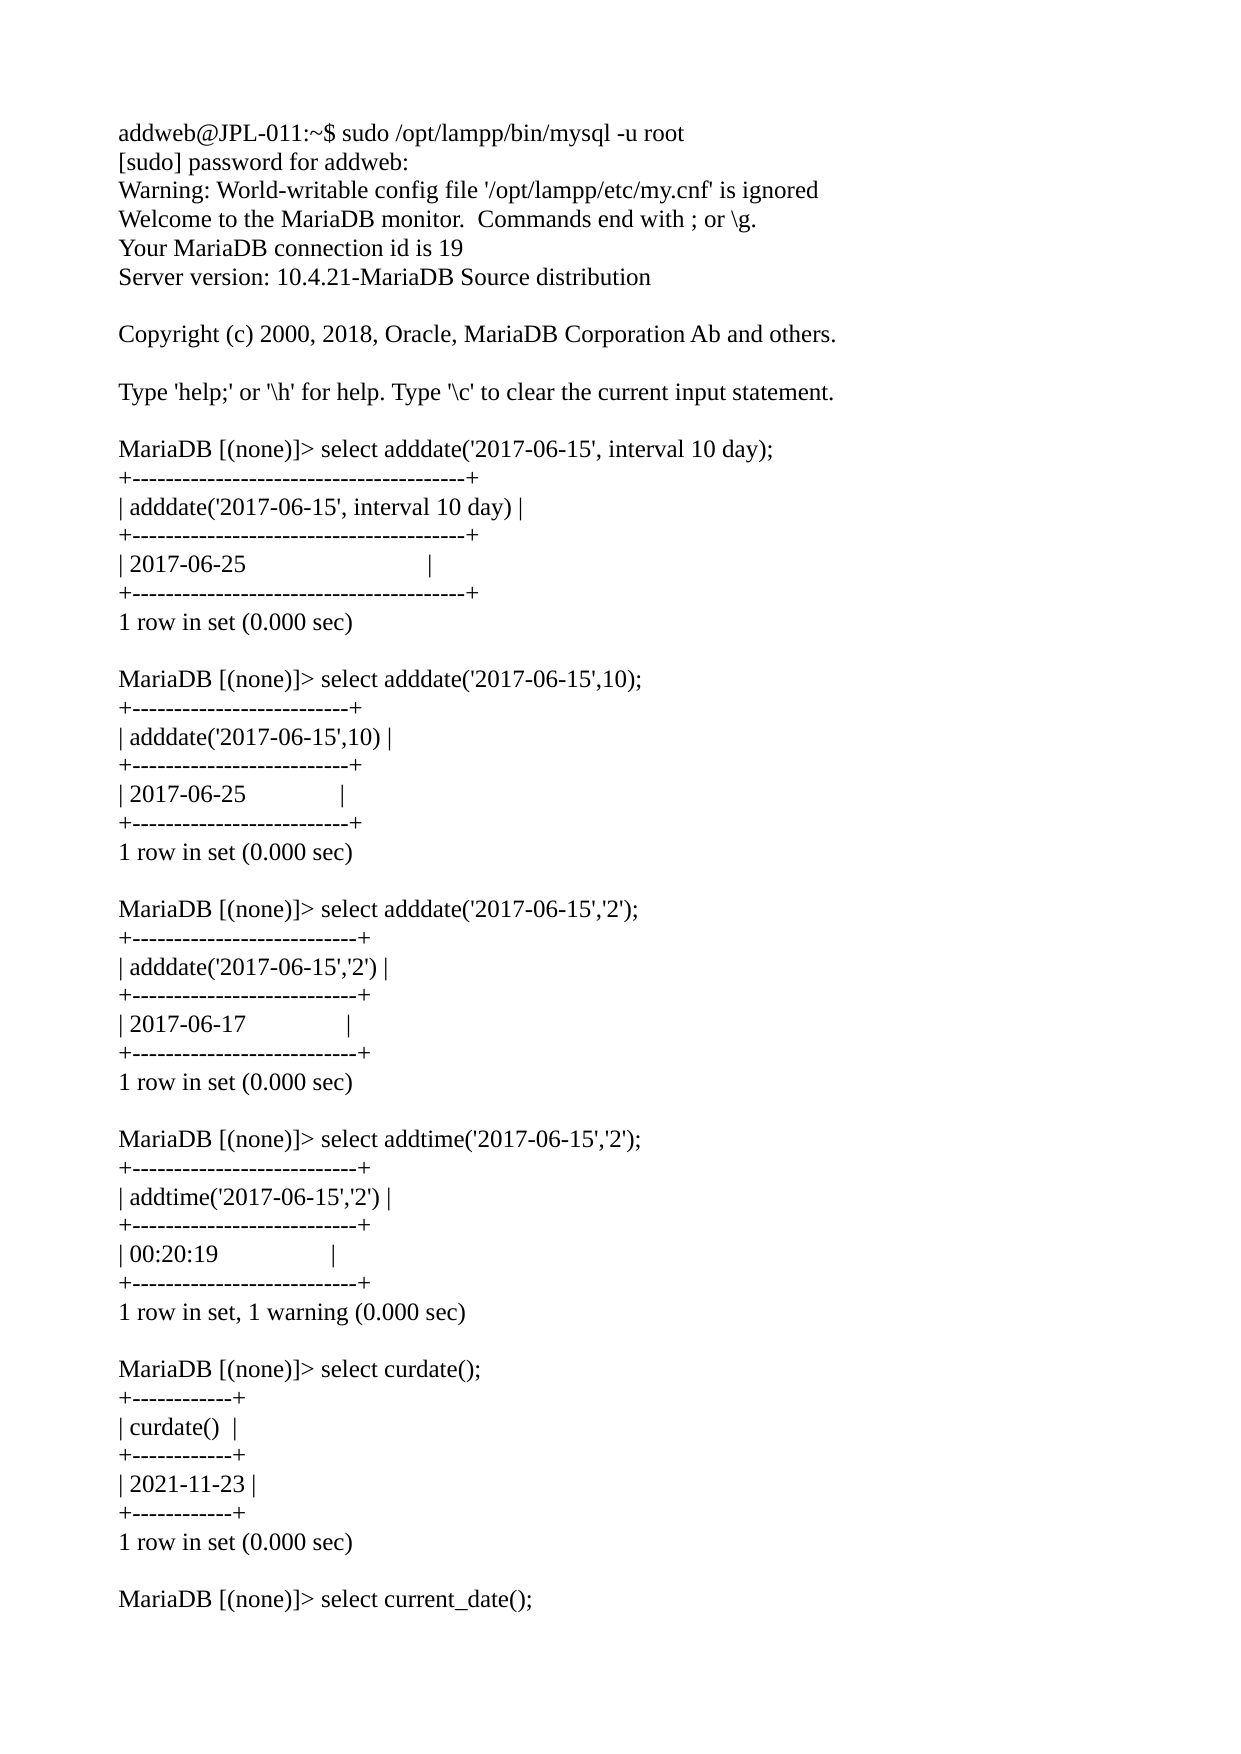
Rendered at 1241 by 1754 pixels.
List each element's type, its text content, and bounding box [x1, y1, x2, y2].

text | 00:20:19 | [118, 1239, 1122, 1268]
text +------------+ [118, 1441, 1122, 1469]
text 1 row in set (0.000 sec) [118, 1527, 1122, 1556]
text +---------------------------+ [118, 923, 1122, 952]
text Warning: World-writable config file '/opt/lampp/etc/my.cnf' is ignored [118, 176, 1122, 204]
text Type 'help;' or '\h' for help. Type '\c' to clear the current input statement. [118, 377, 1122, 406]
text | curdate() | [118, 1412, 1122, 1441]
text Copyright (c) 2000, 2018, Oracle, MariaDB Corporation Ab and others. [118, 319, 1122, 348]
text +----------------------------------------+ [118, 578, 1122, 607]
text MariaDB [(none)]> select addtime('2017-06-15','2'); [118, 1124, 1122, 1153]
text MariaDB [(none)]> select adddate('2017-06-15',10); [118, 664, 1122, 693]
text | adddate('2017-06-15','2') | [118, 952, 1122, 981]
text MariaDB [(none)]> select current_date(); [118, 1584, 1122, 1613]
text +--------------------------+ [118, 808, 1122, 837]
text | addtime('2017-06-15','2') | [118, 1182, 1122, 1211]
text Server version: 10.4.21-MariaDB Source distribution [118, 262, 1122, 291]
text addweb@JPL-011:~$ sudo /opt/lampp/bin/mysql -u root [118, 118, 1122, 147]
text 1 row in set (0.000 sec) [118, 1067, 1122, 1096]
text | 2017-06-17 | [118, 1009, 1122, 1038]
text +--------------------------+ [118, 693, 1122, 722]
text | 2021-11-23 | [118, 1469, 1122, 1498]
text +----------------------------------------+ [118, 521, 1122, 549]
text +------------+ [118, 1498, 1122, 1527]
text MariaDB [(none)]> select adddate('2017-06-15', interval 10 day); [118, 434, 1122, 463]
text +---------------------------+ [118, 1268, 1122, 1297]
text | 2017-06-25 | [118, 779, 1122, 808]
text MariaDB [(none)]> select adddate('2017-06-15','2'); [118, 894, 1122, 923]
text | adddate('2017-06-15', interval 10 day) | [118, 492, 1122, 521]
text 1 row in set (0.000 sec) [118, 607, 1122, 636]
text +----------------------------------------+ [118, 463, 1122, 492]
text +---------------------------+ [118, 1153, 1122, 1182]
text +---------------------------+ [118, 1211, 1122, 1239]
text 1 row in set, 1 warning (0.000 sec) [118, 1297, 1122, 1326]
text Your MariaDB connection id is 19 [118, 233, 1122, 262]
text 1 row in set (0.000 sec) [118, 837, 1122, 866]
text | 2017-06-25 | [118, 549, 1122, 578]
text +------------+ [118, 1383, 1122, 1412]
text Welcome to the MariaDB monitor. Commands end with ; or \g. [118, 204, 1122, 233]
text +---------------------------+ [118, 1038, 1122, 1067]
text | adddate('2017-06-15',10) | [118, 722, 1122, 751]
text +---------------------------+ [118, 981, 1122, 1009]
text +--------------------------+ [118, 751, 1122, 779]
text [sudo] password for addweb: [118, 147, 1122, 176]
text MariaDB [(none)]> select curdate(); [118, 1354, 1122, 1383]
